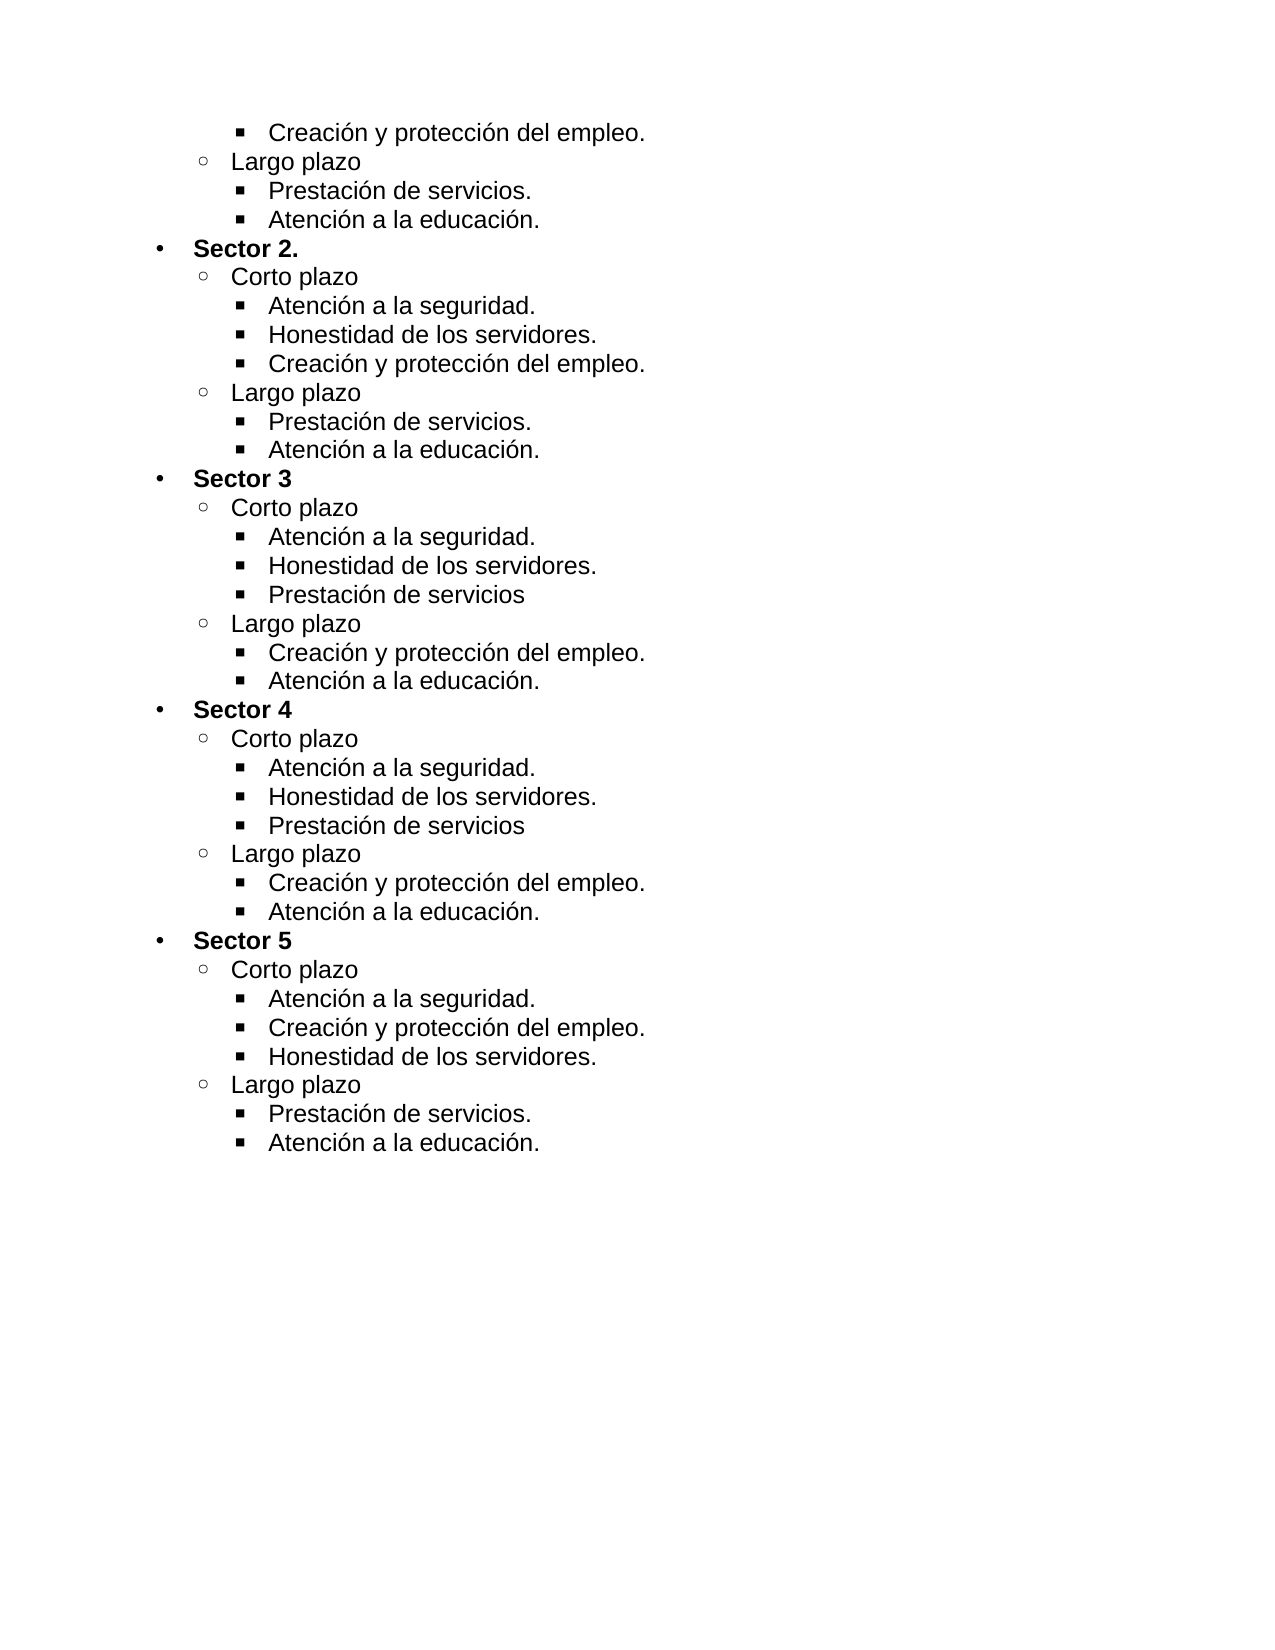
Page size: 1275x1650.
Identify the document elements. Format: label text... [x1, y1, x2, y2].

list Creación y protección del empleo. [231, 637, 1157, 666]
list Sector 4 [156, 695, 1157, 724]
list Honestidad de los servidores. [231, 551, 1157, 580]
list Honestidad de los servidores. [231, 782, 1157, 811]
list Prestación de servicios [231, 580, 1157, 609]
list Largo plazo [193, 609, 1157, 637]
list Prestación de servicios. [231, 176, 1157, 205]
list Largo plazo [193, 147, 1157, 176]
list Atención a la seguridad. [231, 753, 1157, 782]
list Atención a la educación. [231, 436, 1157, 464]
list Prestación de servicios. [231, 407, 1157, 436]
list Largo plazo [193, 378, 1157, 407]
list Largo plazo [193, 839, 1157, 868]
list Corto plazo [193, 493, 1157, 522]
list Atención a la seguridad. [231, 522, 1157, 551]
list Atención a la educación. [231, 1128, 1157, 1157]
list Prestación de servicios. [231, 1099, 1157, 1128]
list Largo plazo [193, 1070, 1157, 1099]
list Creación y protección del empleo. [231, 349, 1157, 378]
list Atención a la educación. [231, 897, 1157, 926]
list Honestidad de los servidores. [231, 320, 1157, 349]
list Creación y protección del empleo. [231, 118, 1157, 147]
list Sector 3 [156, 464, 1157, 493]
list Sector 2. [156, 233, 1157, 262]
list Creación y protección del empleo. [231, 868, 1157, 897]
list Atención a la educación. [231, 205, 1157, 233]
list Corto plazo [193, 724, 1157, 753]
list Prestación de servicios [231, 811, 1157, 839]
list Sector 5 [156, 926, 1157, 955]
list Atención a la educación. [231, 666, 1157, 695]
list Honestidad de los servidores. [231, 1041, 1157, 1070]
list Corto plazo [193, 955, 1157, 984]
list Atención a la seguridad. [231, 291, 1157, 320]
list Corto plazo [193, 262, 1157, 291]
list Atención a la seguridad. [231, 984, 1157, 1013]
list Creación y protección del empleo. [231, 1013, 1157, 1041]
